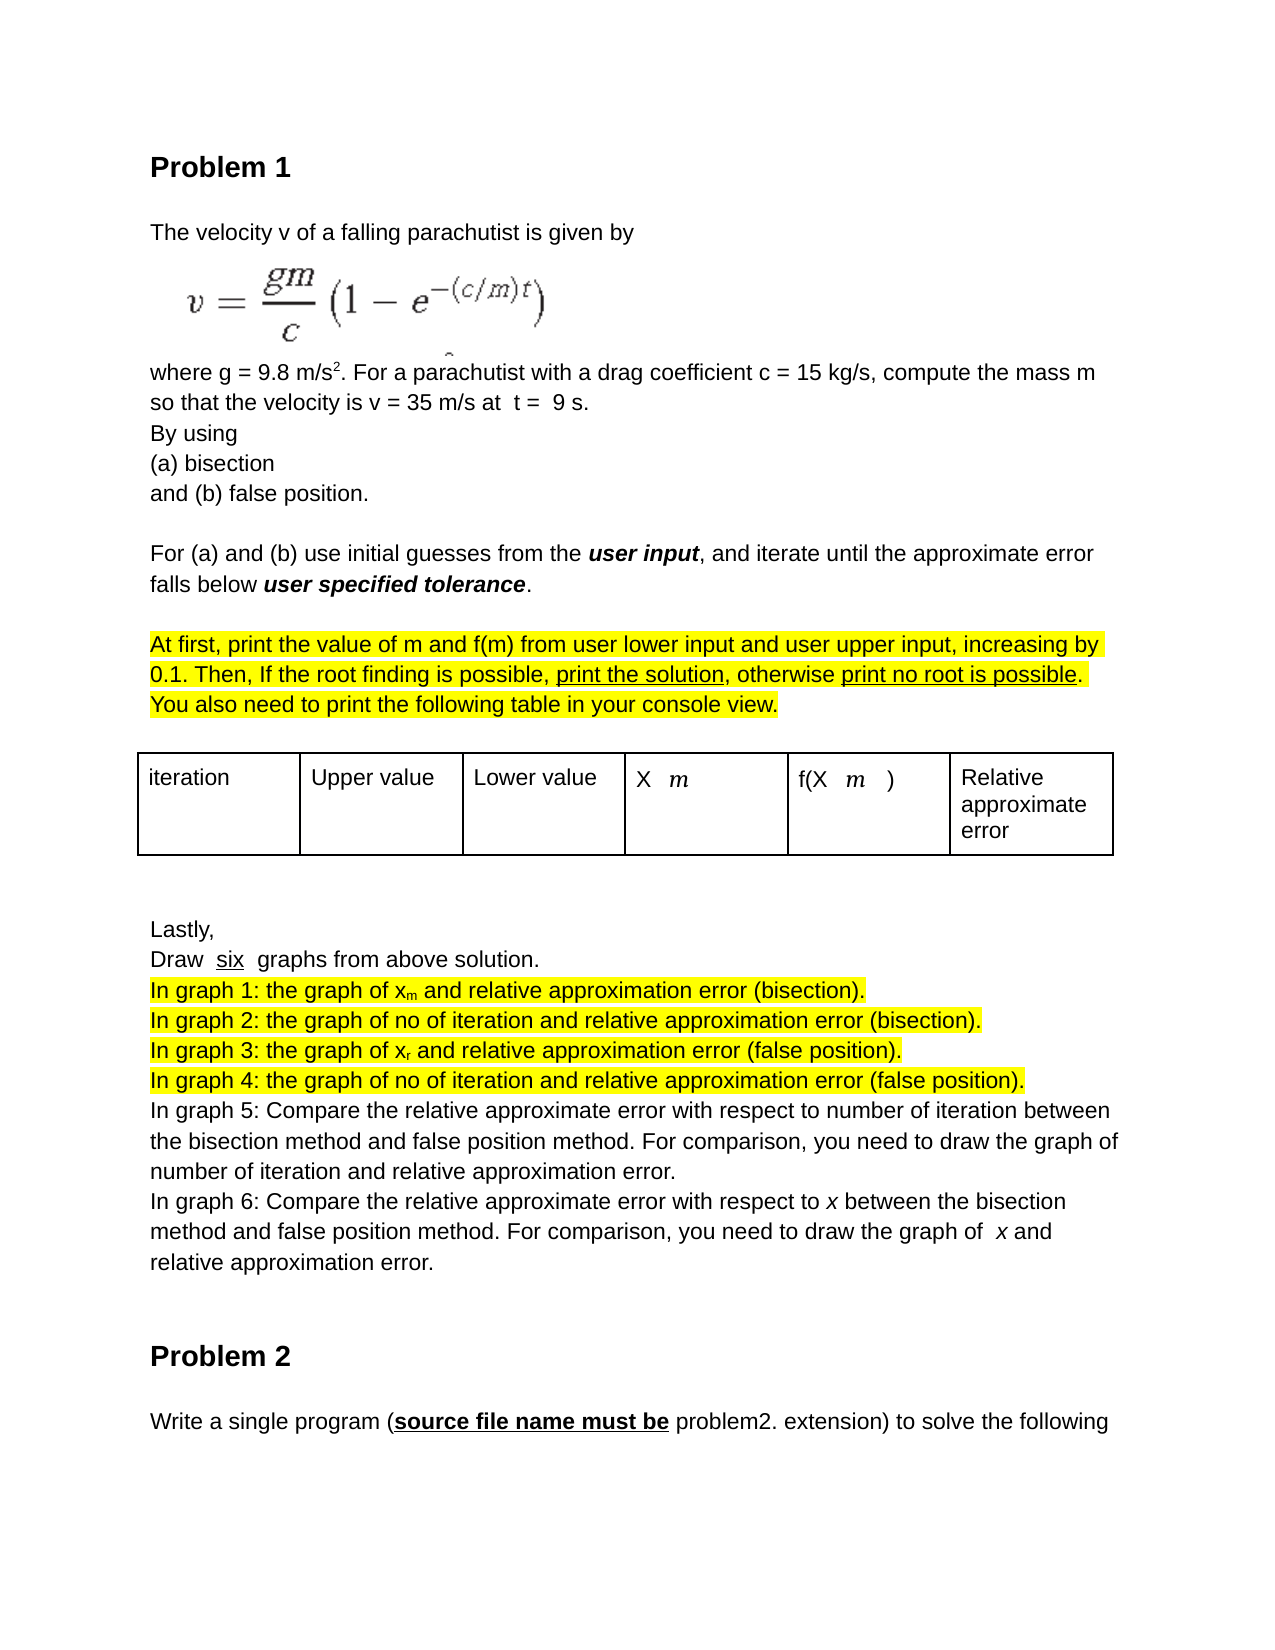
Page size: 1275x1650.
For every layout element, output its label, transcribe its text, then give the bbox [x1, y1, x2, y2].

text Write a single program (source file name must be problem2. extension) to solve the following [150, 1408, 1125, 1434]
table_header Upper value [301, 754, 462, 854]
text In graph 4: the graph of no of iteration and relative approximation error (false position). [150, 1067, 1125, 1094]
table_header Relative approximate error [951, 754, 1112, 854]
text and (b) false position. [150, 480, 1125, 506]
table_header f(X) [789, 754, 949, 854]
text In graph 2: the graph of no of iteration and relative approximation error (bisection). [150, 1007, 1125, 1033]
picture [150, 248, 580, 356]
table_header iteration [139, 754, 299, 854]
text Problem 2 [150, 1339, 1125, 1373]
text For (a) and (b) use initial guesses from the user input, and iterate until the approximate error falls below user specified tolerance. [150, 540, 1125, 597]
text In graph 1: the graph of xm and relative approximation error (bisection). [150, 977, 1125, 1003]
text In graph 5: Compare the relative approximate error with respect to number of iteration between the bisection method and false position method. For comparison, you need to draw the graph of number of iteration and relative approximation error. [150, 1097, 1125, 1184]
text (a) bisection [150, 450, 1125, 476]
text At first, print the value of m and f(m) from user lower input and user upper input, increasing by 0.1. Then, If the root finding is possible, print the solution, otherwise print no root is possible. You also need to print the following table in your console view. [150, 631, 1125, 718]
table_header Lower value [464, 754, 624, 854]
text In graph 3: the graph of xr and relative approximation error (false position). [150, 1037, 1125, 1063]
table_header X [626, 754, 787, 854]
text Draw six graphs from above solution. [150, 946, 1125, 973]
text where g = 9.8 m/s2. For a parachutist with a drag coefficient c = 15 kg/s, compute the mass m so that the velocity is v = 35 m/s at t = 9 s. [150, 359, 1125, 416]
text Problem 1 [150, 150, 1125, 183]
text The velocity v of a falling parachutist is given by [150, 219, 1125, 245]
text By using [150, 419, 1125, 446]
text Lastly, [150, 916, 1125, 943]
text In graph 6: Compare the relative approximate error with respect to x between the bisection method and false position method. For comparison, you need to draw the graph of x and relative approximation error. [150, 1188, 1125, 1275]
